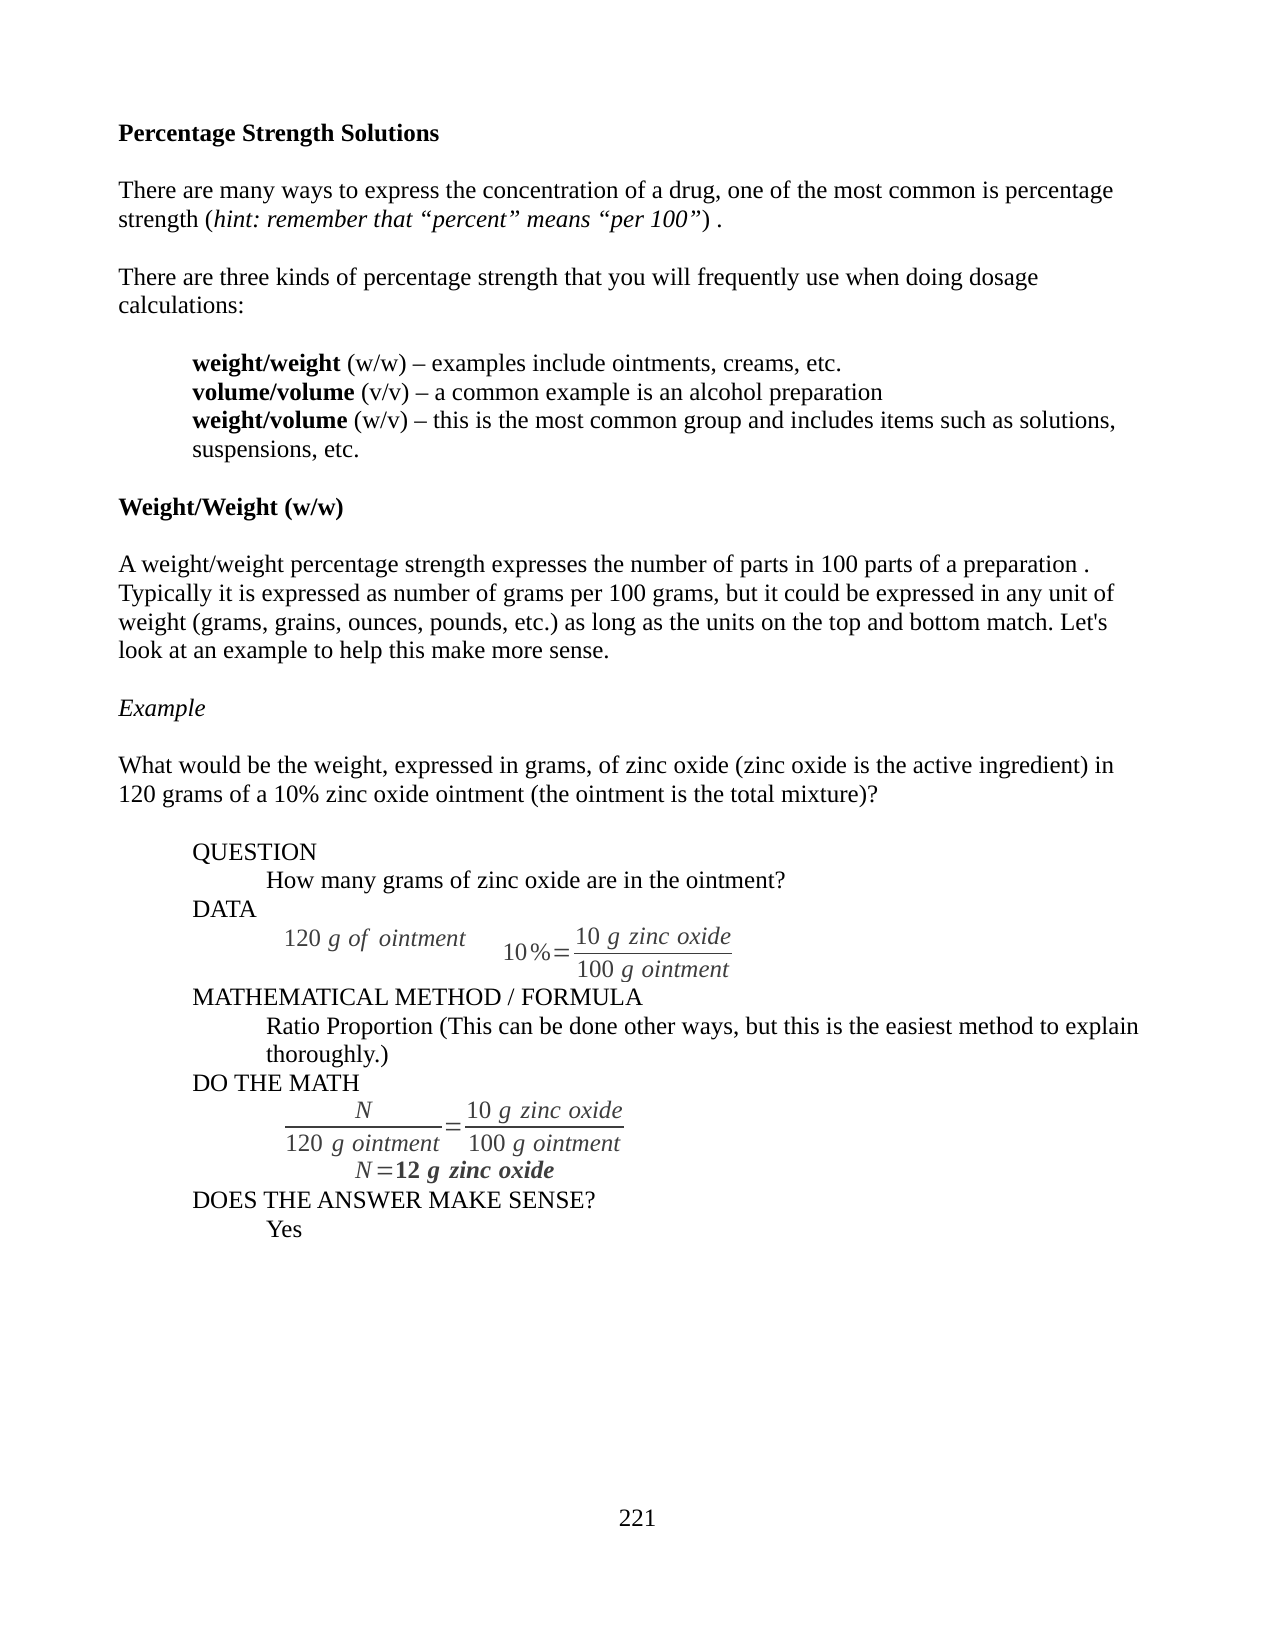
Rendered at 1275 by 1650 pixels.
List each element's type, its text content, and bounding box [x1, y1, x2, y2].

text A weight/weight percentage strength expresses the number of parts in 100 parts of a preparation . Typically it is expressed as number of grams per 100 grams, but it could be expressed in any unit of weight (grams, grains, ounces, pounds, etc.) as long as the units on the top and bottom match. Let's look at an example to help this make more sense. [118, 549, 1157, 664]
text Example [118, 693, 1157, 722]
text DO THE MATH [192, 1068, 1157, 1097]
text Weight/Weight (w/w) [118, 492, 1157, 521]
text weight/volume (w/v) – this is the most common group and includes items such as solutions, suspensions, etc. [192, 406, 1157, 463]
text There are three kinds of percentage strength that you will frequently use when doing dosage calculations: [118, 262, 1157, 319]
text What would be the weight, expressed in grams, of zinc oxide (zinc oxide is the active ingredient) in 120 grams of a 10% zinc oxide ointment (the ointment is the total mixture)? [118, 751, 1157, 808]
text Percentage Strength Solutions [118, 118, 1157, 147]
text How many grams of zinc oxide are in the ointment? [266, 866, 1157, 894]
text There are many ways to express the concentration of a drug, one of the most common is percentage strength (hint: remember that “percent” means “per 100”) . [118, 176, 1157, 233]
text MATHEMATICAL METHOD / FORMULA [192, 982, 1157, 1011]
text Ratio Proportion (This can be done other ways, but this is the easiest method to explain thoroughly.) [266, 1011, 1157, 1068]
text DOES THE ANSWER MAKE SENSE? [192, 1185, 1157, 1214]
text volume/volume (v/v) – a common example is an alcohol preparation [192, 377, 1157, 406]
text QUESTION [192, 837, 1157, 866]
text DATA [192, 894, 1157, 923]
text weight/weight (w/w) – examples include ointments, creams, etc. [192, 348, 1157, 377]
text Yes [266, 1214, 1157, 1242]
